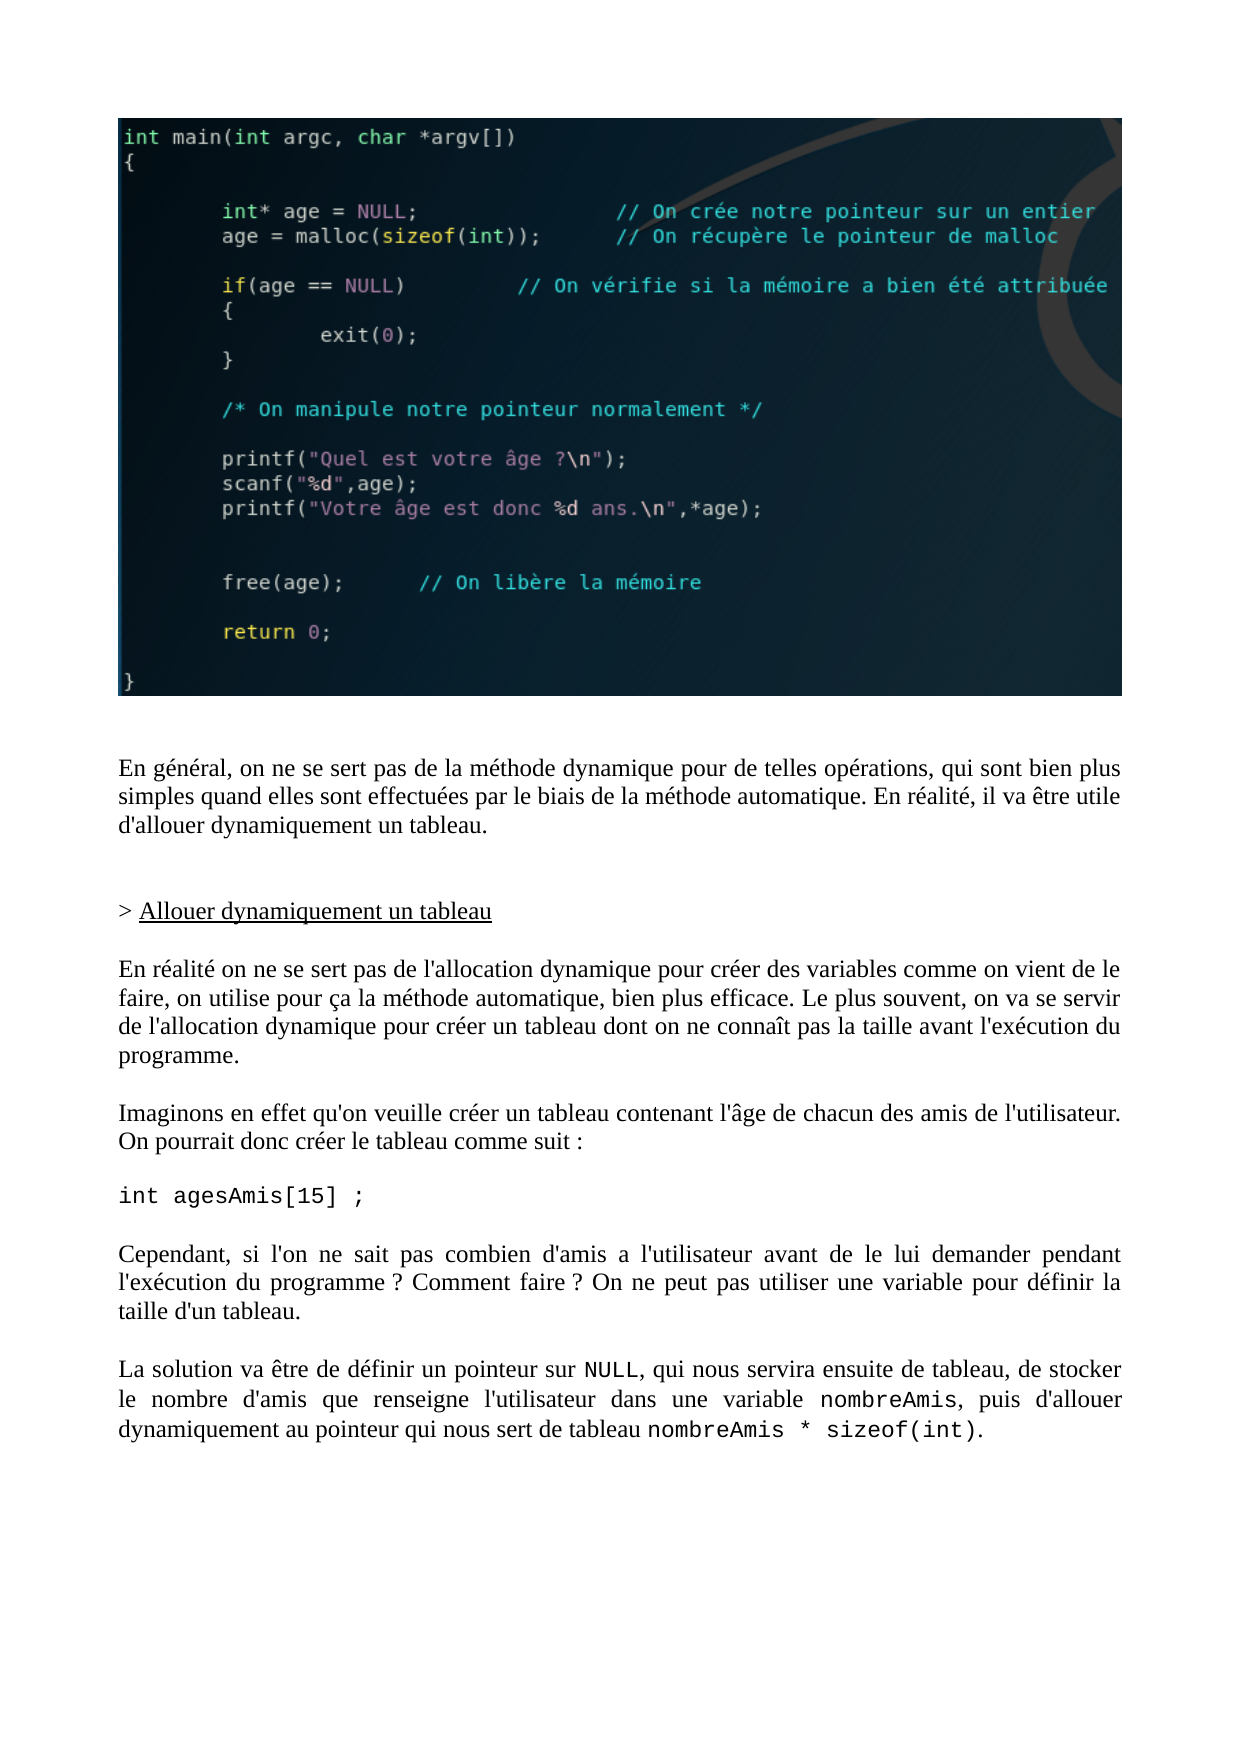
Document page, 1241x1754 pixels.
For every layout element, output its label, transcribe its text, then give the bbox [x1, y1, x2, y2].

text > Allouer dynamiquement un tableau [118, 896, 1122, 925]
text Cependant, si l'on ne sait pas combien d'amis a l'utilisateur avant de le lui demander pendant l'exécution du programme ? Comment faire ? On ne peut pas utiliser une variable pour définir la taille d'un tableau. [118, 1239, 1122, 1325]
text En général, on ne se sert pas de la méthode dynamique pour de telles opérations, qui sont bien plus simples quand elles sont effectuées par le biais de la méthode automatique. En réalité, il va être utile d'allouer dynamiquement un tableau. [118, 753, 1122, 839]
text La solution va être de définir un pointeur sur NULL, qui nous servira ensuite de tableau, de stocker le nombre d'amis que renseigne l'utilisateur dans une variable nombreAmis, puis d'allouer dynamiquement au pointeur qui nous sert de tableau nombreAmis * sizeof(int). [118, 1354, 1122, 1444]
text int agesAmis[15] ; [118, 1184, 1122, 1210]
text Imaginons en effet qu'on veuille créer un tableau contenant l'âge de chacun des amis de l'utilisateur. On pourrait donc créer le tableau comme suit : [118, 1098, 1122, 1155]
text En réalité on ne se sert pas de l'allocation dynamique pour créer des variables comme on vient de le faire, on utilise pour ça la méthode automatique, bien plus efficace. Le plus souvent, on va se servir de l'allocation dynamique pour créer un tableau dont on ne connaît pas la taille avant l'exécution du programme. [118, 954, 1122, 1069]
